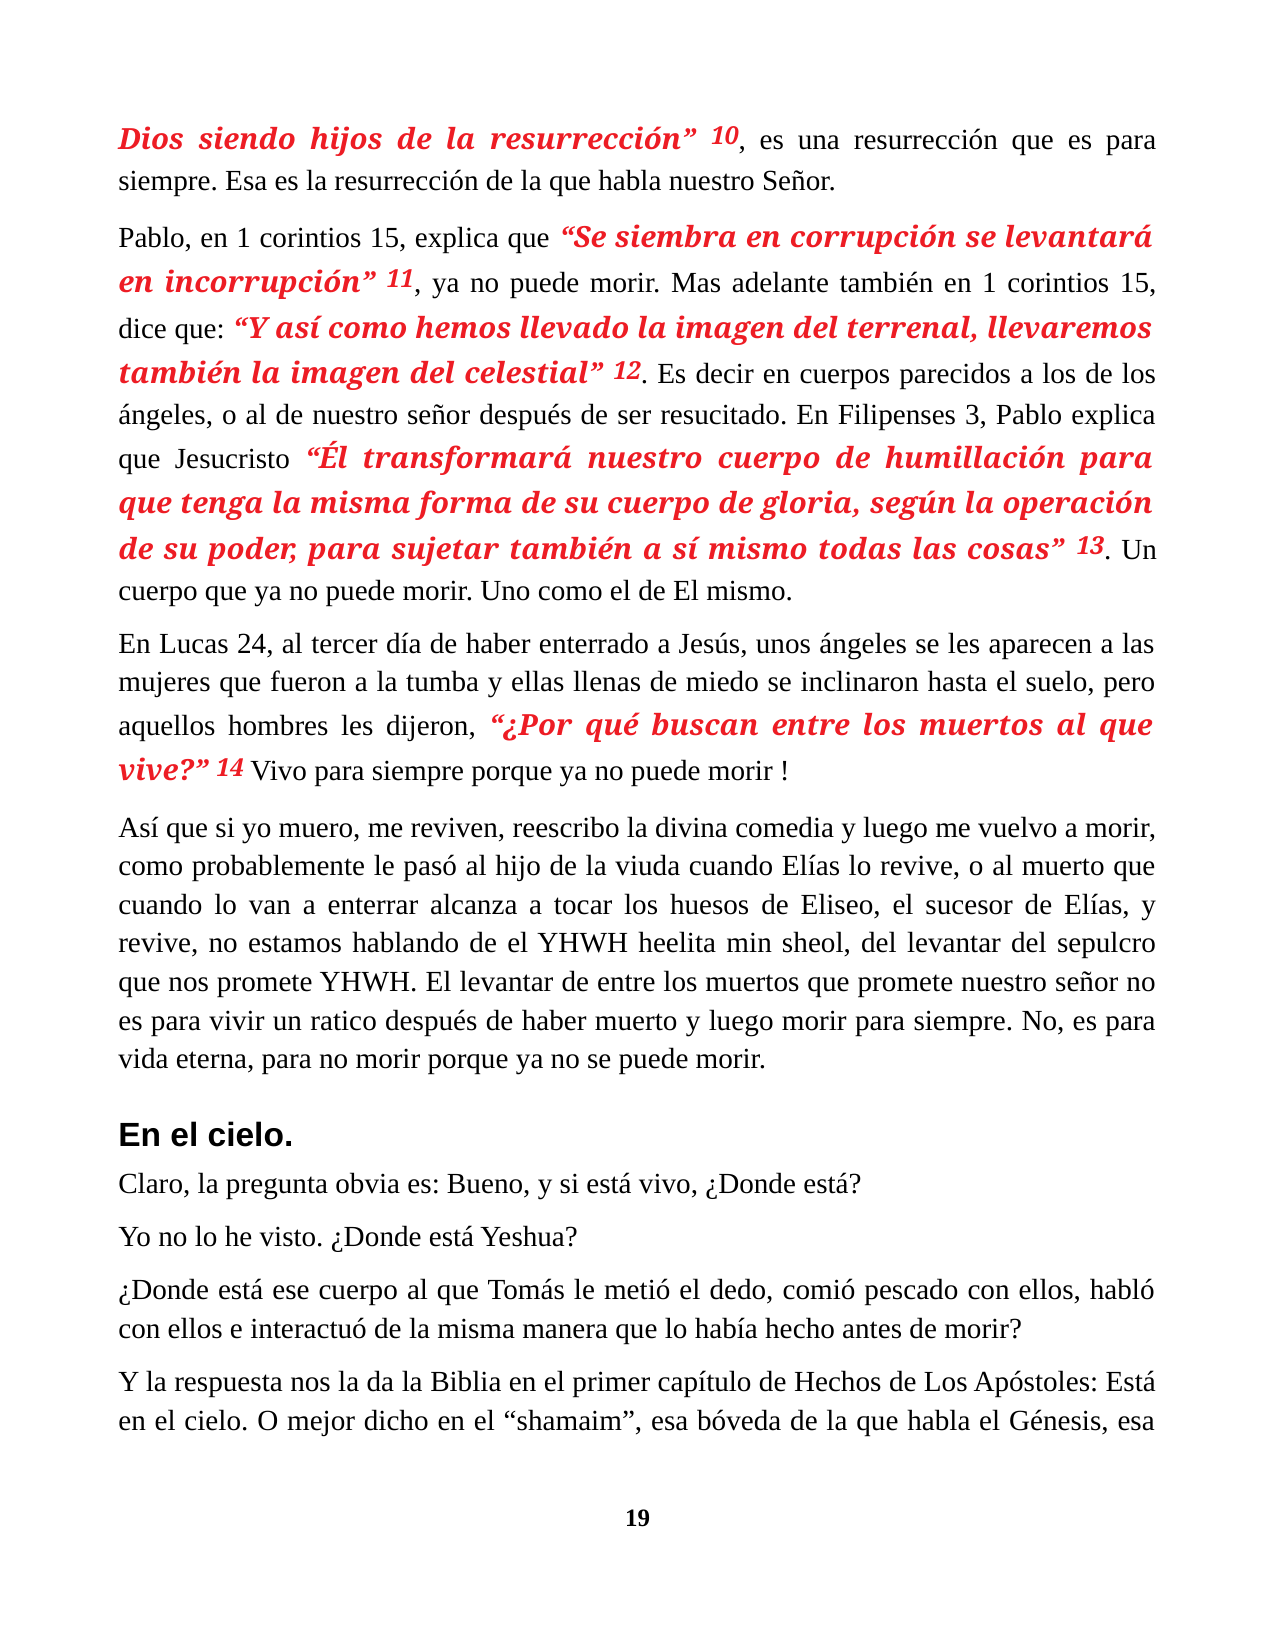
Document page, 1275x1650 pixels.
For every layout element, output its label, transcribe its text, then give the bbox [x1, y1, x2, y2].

text Y la respuesta nos la da la Biblia en el primer capítulo de Hechos de Los Apóstoles: Está en el cielo. O mejor dicho en el “shamaim”, esa bóveda de la que habla el Génesis, esa [118, 1364, 1157, 1436]
text Claro, la pregunta obvia es: Bueno, y si está vivo, ¿Donde está? [118, 1166, 1157, 1200]
text En Lucas 24, al tercer día de haber enterrado a Jesús, unos ángeles se les aparecen a las mujeres que fueron a la tumba y ellas llenas de miedo se inclinaron hasta el suelo, pero aquellos hombres les dijeron, “¿Por qué buscan entre los muertos al que vive?” Vivo para siempre porque ya no puede morir ! [118, 626, 1157, 789]
text Pablo, en 1 corintios 15, explica que “Se siembra en corrupción se levantará en incorrupción” , ya no puede morir. Mas adelante también en 1 corintios 15, dice que: “Y así como hemos llevado la imagen del terrenal, llevaremos también la imagen del celestial” . Es decir en cuerpos parecidos a los de los ángeles, o al de nuestro señor después de ser resucitado. En Filipenses 3, Pablo explica que Jesucristo “Él transformará nuestro cuerpo de humillación para que tenga la misma forma de su cuerpo de gloria, según la operación de su poder, para sujetar también a sí mismo todas las cosas” . Un cuerpo que ya no puede morir. Uno como el de El mismo. [118, 216, 1157, 606]
text Así que si yo muero, me reviven, reescribo la divina comedia y luego me vuelvo a morir, como probablemente le pasó al hijo de la viuda cuando Elías lo revive, o al muerto que cuando lo van a enterrar alcanza a tocar los huesos de Eliseo, el sucesor de Elías, y revive, no estamos hablando de el YHWH heelita min sheol, del levantar del sepulcro que nos promete YHWH. El levantar de entre los muertos que promete nuestro señor no es para vivir un ratico después de haber muerto y luego morir para siempre. No, es para vida eterna, para no morir porque ya no se puede morir. [118, 810, 1157, 1075]
text Dios siendo hijos de la resurrección” , es una resurrección que es para siempre. Esa es la resurrección de la que habla nuestro Señor. [118, 118, 1157, 196]
text ¿Donde está ese cuerpo al que Tomás le metió el dedo, comió pescado con ellos, habló con ellos e interactuó de la misma manera que lo había hecho antes de morir? [118, 1272, 1157, 1344]
subtitle En el cielo. [118, 1115, 1157, 1154]
text Yo no lo he visto. ¿Donde está Yeshua? [118, 1219, 1157, 1253]
